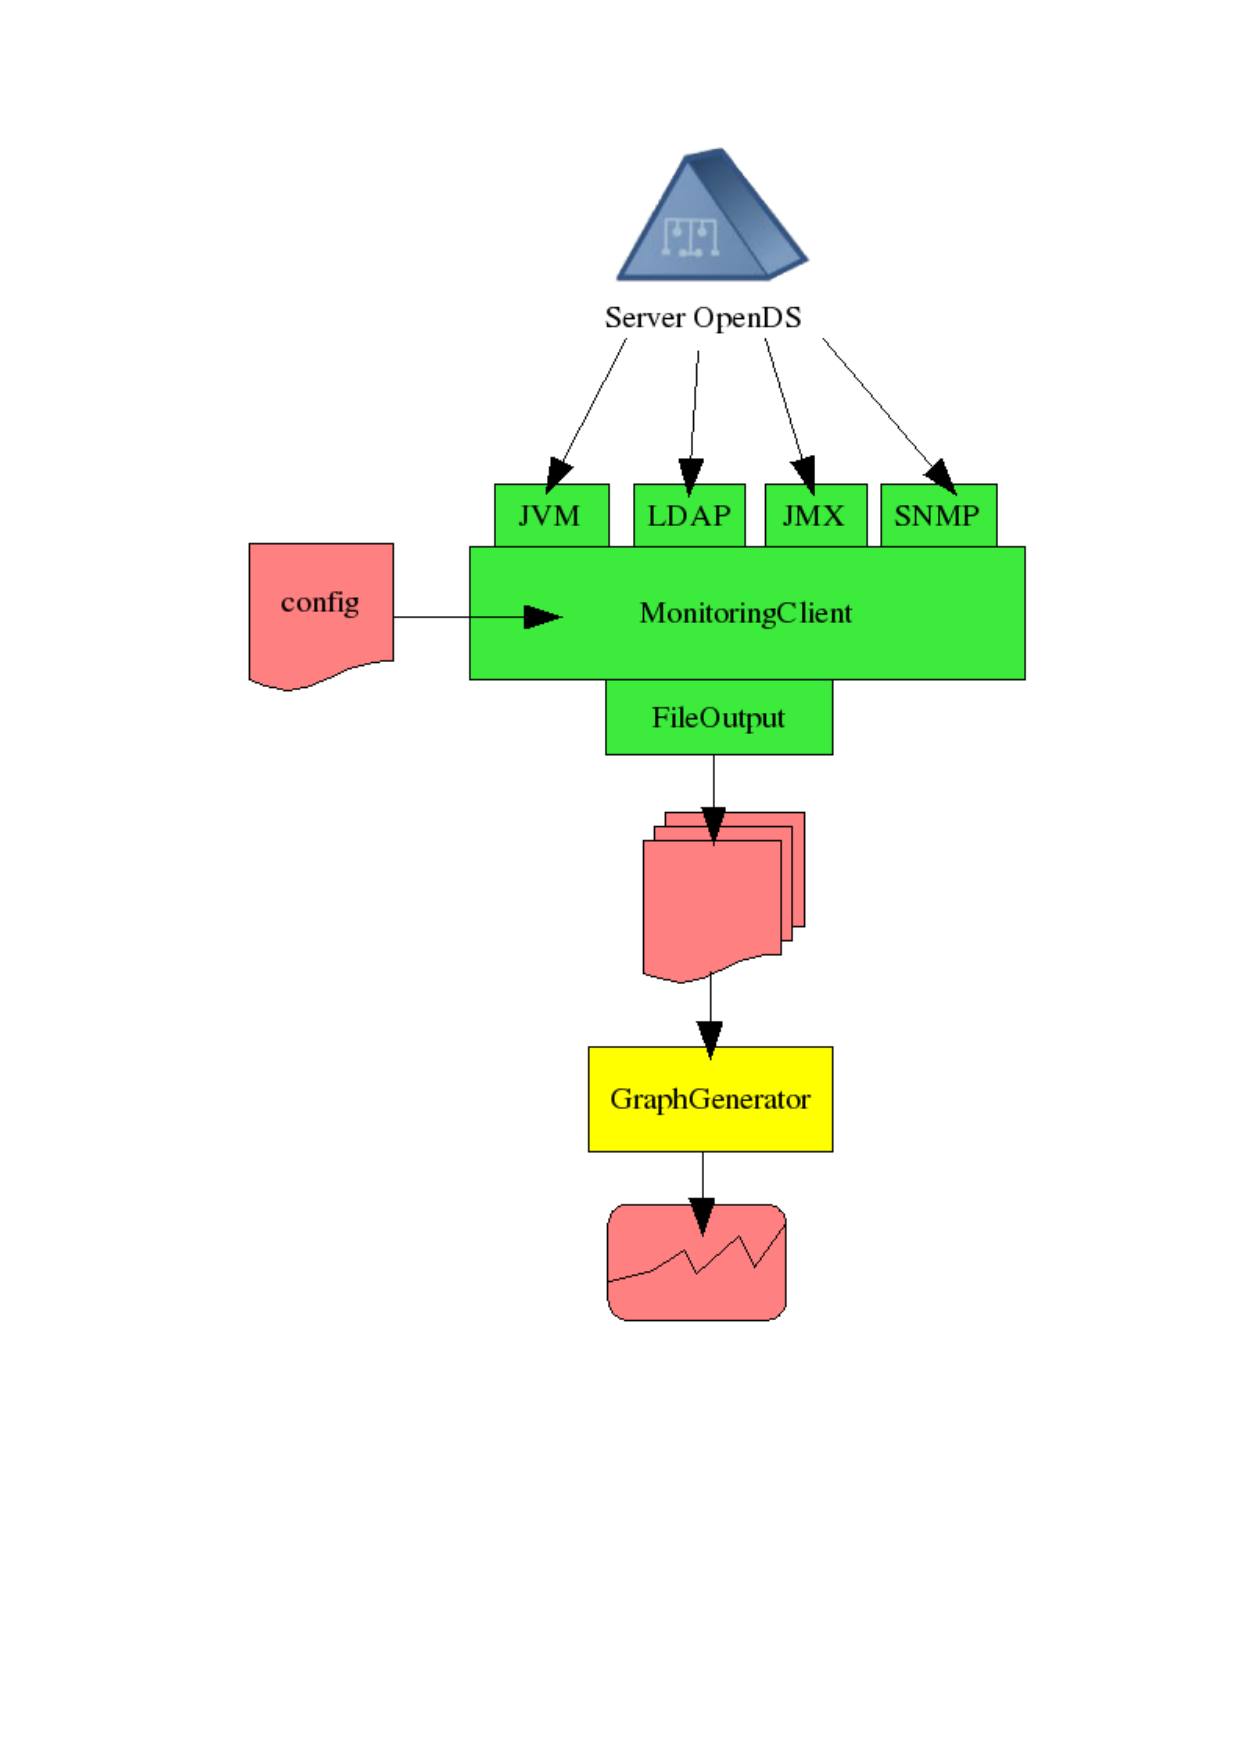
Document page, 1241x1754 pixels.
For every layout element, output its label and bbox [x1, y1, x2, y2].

picture [202, 118, 1059, 1356]
